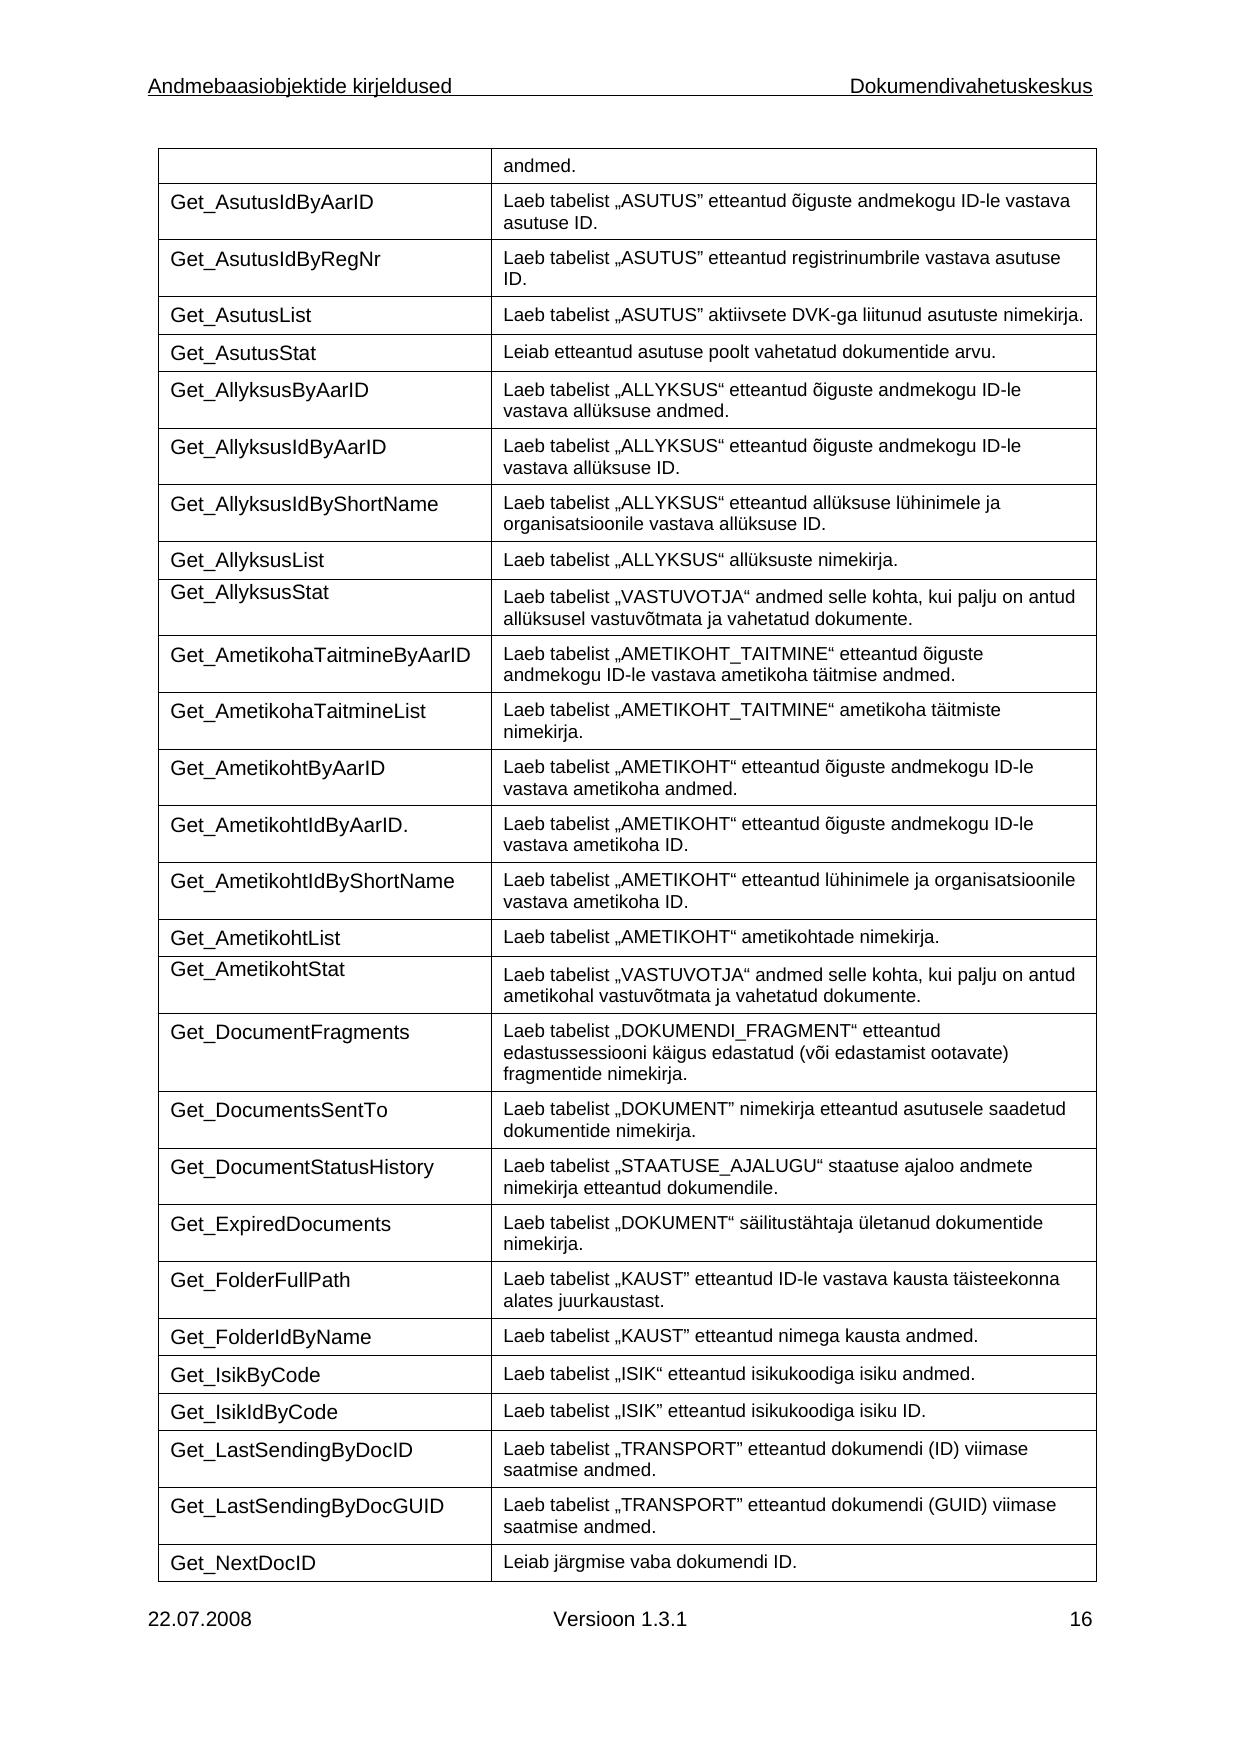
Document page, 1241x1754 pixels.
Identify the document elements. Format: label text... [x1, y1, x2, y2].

table_cell Laeb tabelist „DOKUMENT“ säilitustähtaja ületanud dokumentide nimekirja. [492, 1205, 1096, 1261]
table_cell andmed. [492, 149, 1096, 183]
table_cell Laeb tabelist „ALLYKSUS“ allüksuste nimekirja. [492, 542, 1096, 578]
table_cell Laeb tabelist „ALLYKSUS“ etteantud õiguste andmekogu ID-le vastava allüksuse ID. [492, 429, 1096, 484]
table_cell Leiab järgmise vaba dokumendi ID. [492, 1545, 1096, 1581]
table_cell Get_AmetikohtList [159, 920, 491, 956]
table_cell Get_ExpiredDocuments [159, 1205, 491, 1261]
table_cell Get_FolderIdByName [159, 1319, 491, 1355]
table_cell Get_IsikByCode [159, 1356, 491, 1393]
table_cell Get_AmetikohtStat [159, 957, 491, 1013]
table_cell [159, 149, 491, 183]
table_cell Get_AmetikohtIdByAarID. [159, 806, 491, 862]
table_cell Laeb tabelist „ASUTUS” aktiivsete DVK-ga liitunud asutuste nimekirja. [492, 297, 1096, 333]
table_cell Laeb tabelist „AMETIKOHT“ etteantud õiguste andmekogu ID-le vastava ametikoha ID. [492, 806, 1096, 862]
table_cell Leiab etteantud asutuse poolt vahetatud dokumentide arvu. [492, 335, 1096, 371]
table_cell Get_NextDocID [159, 1545, 491, 1581]
table_cell Get_DocumentsSentTo [159, 1092, 491, 1148]
table_cell Get_AmetikohtIdByShortName [159, 863, 491, 918]
table_cell Laeb tabelist „VASTUVOTJA“ andmed selle kohta, kui palju on antud ametikohal vastuvõtmata ja vahetatud dokumente. [492, 957, 1096, 1013]
table_cell Get_AsutusIdByRegNr [159, 240, 491, 296]
table_cell Get_AsutusList [159, 297, 491, 333]
table_cell Laeb tabelist „VASTUVOTJA“ andmed selle kohta, kui palju on antud allüksusel vastuvõtmata ja vahetatud dokumente. [492, 580, 1096, 635]
table_cell Laeb tabelist „KAUST” etteantud ID-le vastava kausta täisteekonna alates juurkaustast. [492, 1262, 1096, 1318]
table_cell Laeb tabelist „ASUTUS” etteantud registrinumbrile vastava asutuse ID. [492, 240, 1096, 296]
table_cell Laeb tabelist „KAUST” etteantud nimega kausta andmed. [492, 1319, 1096, 1355]
table_cell Get_IsikIdByCode [159, 1394, 491, 1430]
table_cell Get_AsutusIdByAarID [159, 184, 491, 239]
table_cell Laeb tabelist „AMETIKOHT_TAITMINE“ etteantud õiguste andmekogu ID-le vastava ametikoha täitmise andmed. [492, 636, 1096, 692]
table_cell Get_AmetikohaTaitmineList [159, 693, 491, 748]
table_cell Get_DocumentStatusHistory [159, 1149, 491, 1204]
table_cell Laeb tabelist „ALLYKSUS“ etteantud allüksuse lühinimele ja organisatsioonile vastava allüksuse ID. [492, 485, 1096, 541]
table_cell Get_AllyksusStat [159, 580, 491, 635]
table_cell Laeb tabelist „AMETIKOHT“ ametikohtade nimekirja. [492, 920, 1096, 956]
table_cell Laeb tabelist „AMETIKOHT_TAITMINE“ ametikoha täitmiste nimekirja. [492, 693, 1096, 748]
table_cell Laeb tabelist „DOKUMENT” nimekirja etteantud asutusele saadetud dokumentide nimekirja. [492, 1092, 1096, 1148]
table_cell Laeb tabelist „AMETIKOHT“ etteantud õiguste andmekogu ID-le vastava ametikoha andmed. [492, 750, 1096, 805]
table_cell Get_AmetikohaTaitmineByAarID [159, 636, 491, 692]
table_cell Get_LastSendingByDocGUID [159, 1488, 491, 1543]
table_cell Get_DocumentFragments [159, 1014, 491, 1091]
table_cell Laeb tabelist „TRANSPORT” etteantud dokumendi (GUID) viimase saatmise andmed. [492, 1488, 1096, 1543]
table_cell Laeb tabelist „ALLYKSUS“ etteantud õiguste andmekogu ID-le vastava allüksuse andmed. [492, 372, 1096, 428]
table_cell Laeb tabelist „DOKUMENDI_FRAGMENT“ etteantud edastussessiooni käigus edastatud (või edastamist ootavate) fragmentide nimekirja. [492, 1014, 1096, 1091]
table_cell Get_AllyksusList [159, 542, 491, 578]
table_cell Get_AllyksusIdByShortName [159, 485, 491, 541]
table_cell Laeb tabelist „AMETIKOHT“ etteantud lühinimele ja organisatsioonile vastava ametikoha ID. [492, 863, 1096, 918]
table_cell Laeb tabelist „STAATUSE_AJALUGU“ staatuse ajaloo andmete nimekirja etteantud dokumendile. [492, 1149, 1096, 1204]
table_cell Laeb tabelist „ISIK“ etteantud isikukoodiga isiku andmed. [492, 1356, 1096, 1393]
table_cell Get_AllyksusIdByAarID [159, 429, 491, 484]
table_cell Get_AmetikohtByAarID [159, 750, 491, 805]
table_cell Get_LastSendingByDocID [159, 1431, 491, 1487]
table_cell Laeb tabelist „ASUTUS” etteantud õiguste andmekogu ID-le vastava asutuse ID. [492, 184, 1096, 239]
table_cell Get_AllyksusByAarID [159, 372, 491, 428]
table_cell Get_FolderFullPath [159, 1262, 491, 1318]
table_cell Laeb tabelist „TRANSPORT” etteantud dokumendi (ID) viimase saatmise andmed. [492, 1431, 1096, 1487]
table_cell Laeb tabelist „ISIK” etteantud isikukoodiga isiku ID. [492, 1394, 1096, 1430]
table_cell Get_AsutusStat [159, 335, 491, 371]
